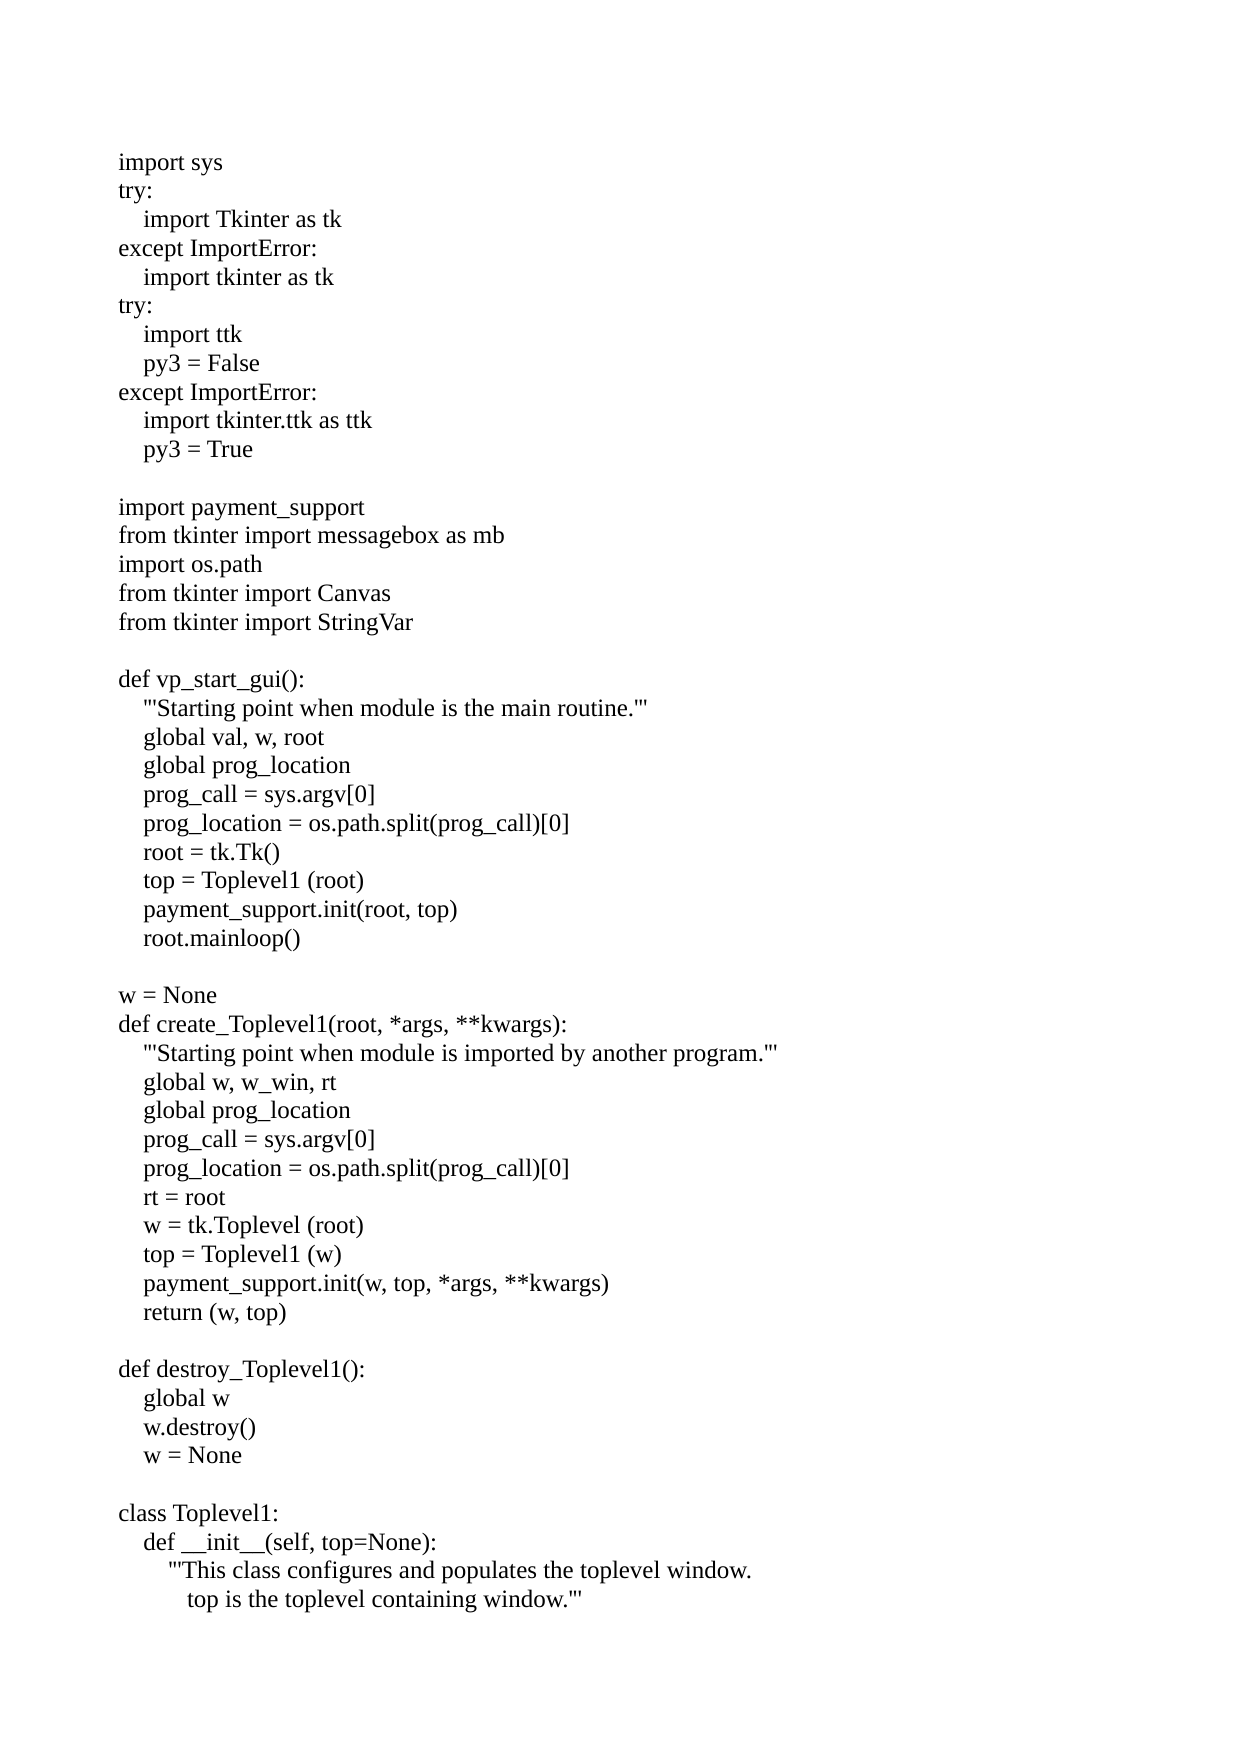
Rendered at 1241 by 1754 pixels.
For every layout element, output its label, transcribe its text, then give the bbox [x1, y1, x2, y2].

text top = Toplevel1 (root) [118, 866, 1122, 894]
text return (w, top) [118, 1297, 1122, 1326]
text class Toplevel1: [118, 1498, 1122, 1527]
text root.mainloop() [118, 923, 1122, 952]
text py3 = True [118, 434, 1122, 463]
text global val, w, root [118, 722, 1122, 751]
text prog_call = sys.argv[0] [118, 779, 1122, 808]
text import os.path [118, 549, 1122, 578]
text payment_support.init(root, top) [118, 894, 1122, 923]
text global w, w_win, rt [118, 1067, 1122, 1096]
text from tkinter import Canvas [118, 578, 1122, 607]
text rt = root [118, 1182, 1122, 1211]
text except ImportError: [118, 377, 1122, 406]
text import tkinter as tk [118, 262, 1122, 291]
text try: [118, 176, 1122, 204]
text w = None [118, 981, 1122, 1009]
text w = None [118, 1441, 1122, 1469]
text import sys [118, 147, 1122, 176]
text '''This class configures and populates the toplevel window. [118, 1556, 1122, 1584]
text import payment_support [118, 492, 1122, 521]
text root = tk.Tk() [118, 837, 1122, 866]
text payment_support.init(w, top, *args, **kwargs) [118, 1268, 1122, 1297]
text top = Toplevel1 (w) [118, 1239, 1122, 1268]
text def __init__(self, top=None): [118, 1527, 1122, 1556]
text import ttk [118, 319, 1122, 348]
text def vp_start_gui(): [118, 664, 1122, 693]
text '''Starting point when module is the main routine.''' [118, 693, 1122, 722]
text from tkinter import StringVar [118, 607, 1122, 636]
text from tkinter import messagebox as mb [118, 521, 1122, 549]
text global prog_location [118, 751, 1122, 779]
text import tkinter.ttk as ttk [118, 406, 1122, 434]
text prog_location = os.path.split(prog_call)[0] [118, 808, 1122, 837]
text import Tkinter as tk [118, 204, 1122, 233]
text top is the toplevel containing window.''' [118, 1584, 1122, 1613]
text '''Starting point when module is imported by another program.''' [118, 1038, 1122, 1067]
text prog_location = os.path.split(prog_call)[0] [118, 1153, 1122, 1182]
text global w [118, 1383, 1122, 1412]
text prog_call = sys.argv[0] [118, 1124, 1122, 1153]
text w = tk.Toplevel (root) [118, 1211, 1122, 1239]
text try: [118, 291, 1122, 319]
text global prog_location [118, 1096, 1122, 1124]
text w.destroy() [118, 1412, 1122, 1441]
text except ImportError: [118, 233, 1122, 262]
text def create_Toplevel1(root, *args, **kwargs): [118, 1009, 1122, 1038]
text def destroy_Toplevel1(): [118, 1354, 1122, 1383]
text py3 = False [118, 348, 1122, 377]
